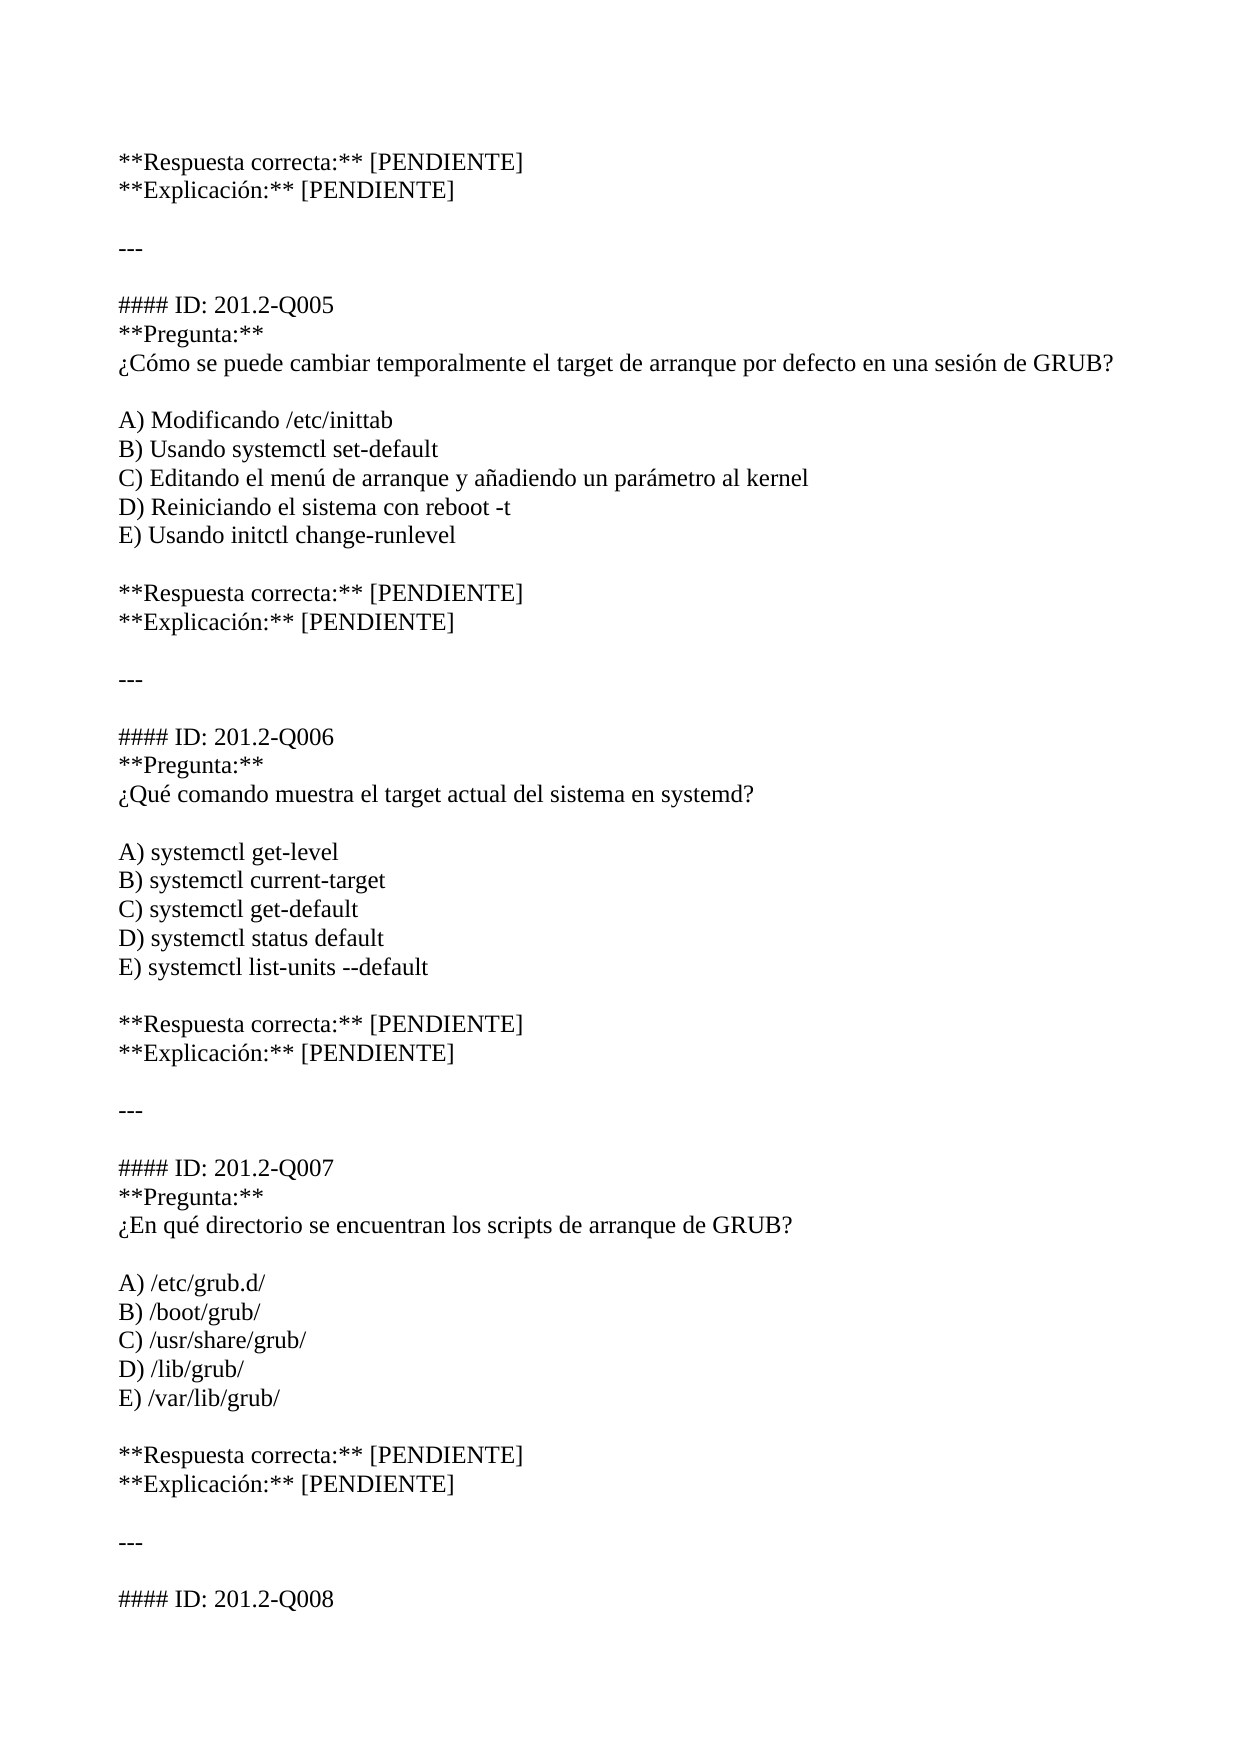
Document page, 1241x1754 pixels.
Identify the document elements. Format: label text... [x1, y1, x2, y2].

text B) /boot/grub/ [118, 1297, 1122, 1326]
text C) systemctl get-default [118, 894, 1122, 923]
text #### ID: 201.2-Q006 [118, 722, 1122, 751]
text **Explicación:** [PENDIENTE] [118, 1038, 1122, 1067]
text A) systemctl get-level [118, 837, 1122, 866]
text C) Editando el menú de arranque y añadiendo un parámetro al kernel [118, 463, 1122, 492]
text **Pregunta:** [118, 1182, 1122, 1211]
text ¿Qué comando muestra el target actual del sistema en systemd? [118, 779, 1122, 808]
text E) Usando initctl change-runlevel [118, 521, 1122, 549]
text **Respuesta correcta:** [PENDIENTE] [118, 578, 1122, 607]
text --- [118, 1096, 1122, 1124]
text E) /var/lib/grub/ [118, 1383, 1122, 1412]
text --- [118, 664, 1122, 693]
text E) systemctl list-units --default [118, 952, 1122, 981]
text --- [118, 1527, 1122, 1556]
text **Pregunta:** [118, 319, 1122, 348]
text B) Usando systemctl set-default [118, 434, 1122, 463]
text **Respuesta correcta:** [PENDIENTE] [118, 1441, 1122, 1469]
text #### ID: 201.2-Q007 [118, 1153, 1122, 1182]
text **Explicación:** [PENDIENTE] [118, 607, 1122, 636]
text **Explicación:** [PENDIENTE] [118, 176, 1122, 204]
text D) /lib/grub/ [118, 1354, 1122, 1383]
text B) systemctl current-target [118, 866, 1122, 894]
text **Respuesta correcta:** [PENDIENTE] [118, 1009, 1122, 1038]
text #### ID: 201.2-Q005 [118, 291, 1122, 319]
text D) systemctl status default [118, 923, 1122, 952]
text A) /etc/grub.d/ [118, 1268, 1122, 1297]
text D) Reiniciando el sistema con reboot -t [118, 492, 1122, 521]
text **Pregunta:** [118, 751, 1122, 779]
text C) /usr/share/grub/ [118, 1326, 1122, 1354]
text **Respuesta correcta:** [PENDIENTE] [118, 147, 1122, 176]
text ¿En qué directorio se encuentran los scripts de arranque de GRUB? [118, 1211, 1122, 1239]
text **Explicación:** [PENDIENTE] [118, 1469, 1122, 1498]
text --- [118, 233, 1122, 262]
text A) Modificando /etc/inittab [118, 406, 1122, 434]
text #### ID: 201.2-Q008 [118, 1584, 1122, 1613]
text ¿Cómo se puede cambiar temporalmente el target de arranque por defecto en una sesión de GRUB? [118, 348, 1122, 377]
